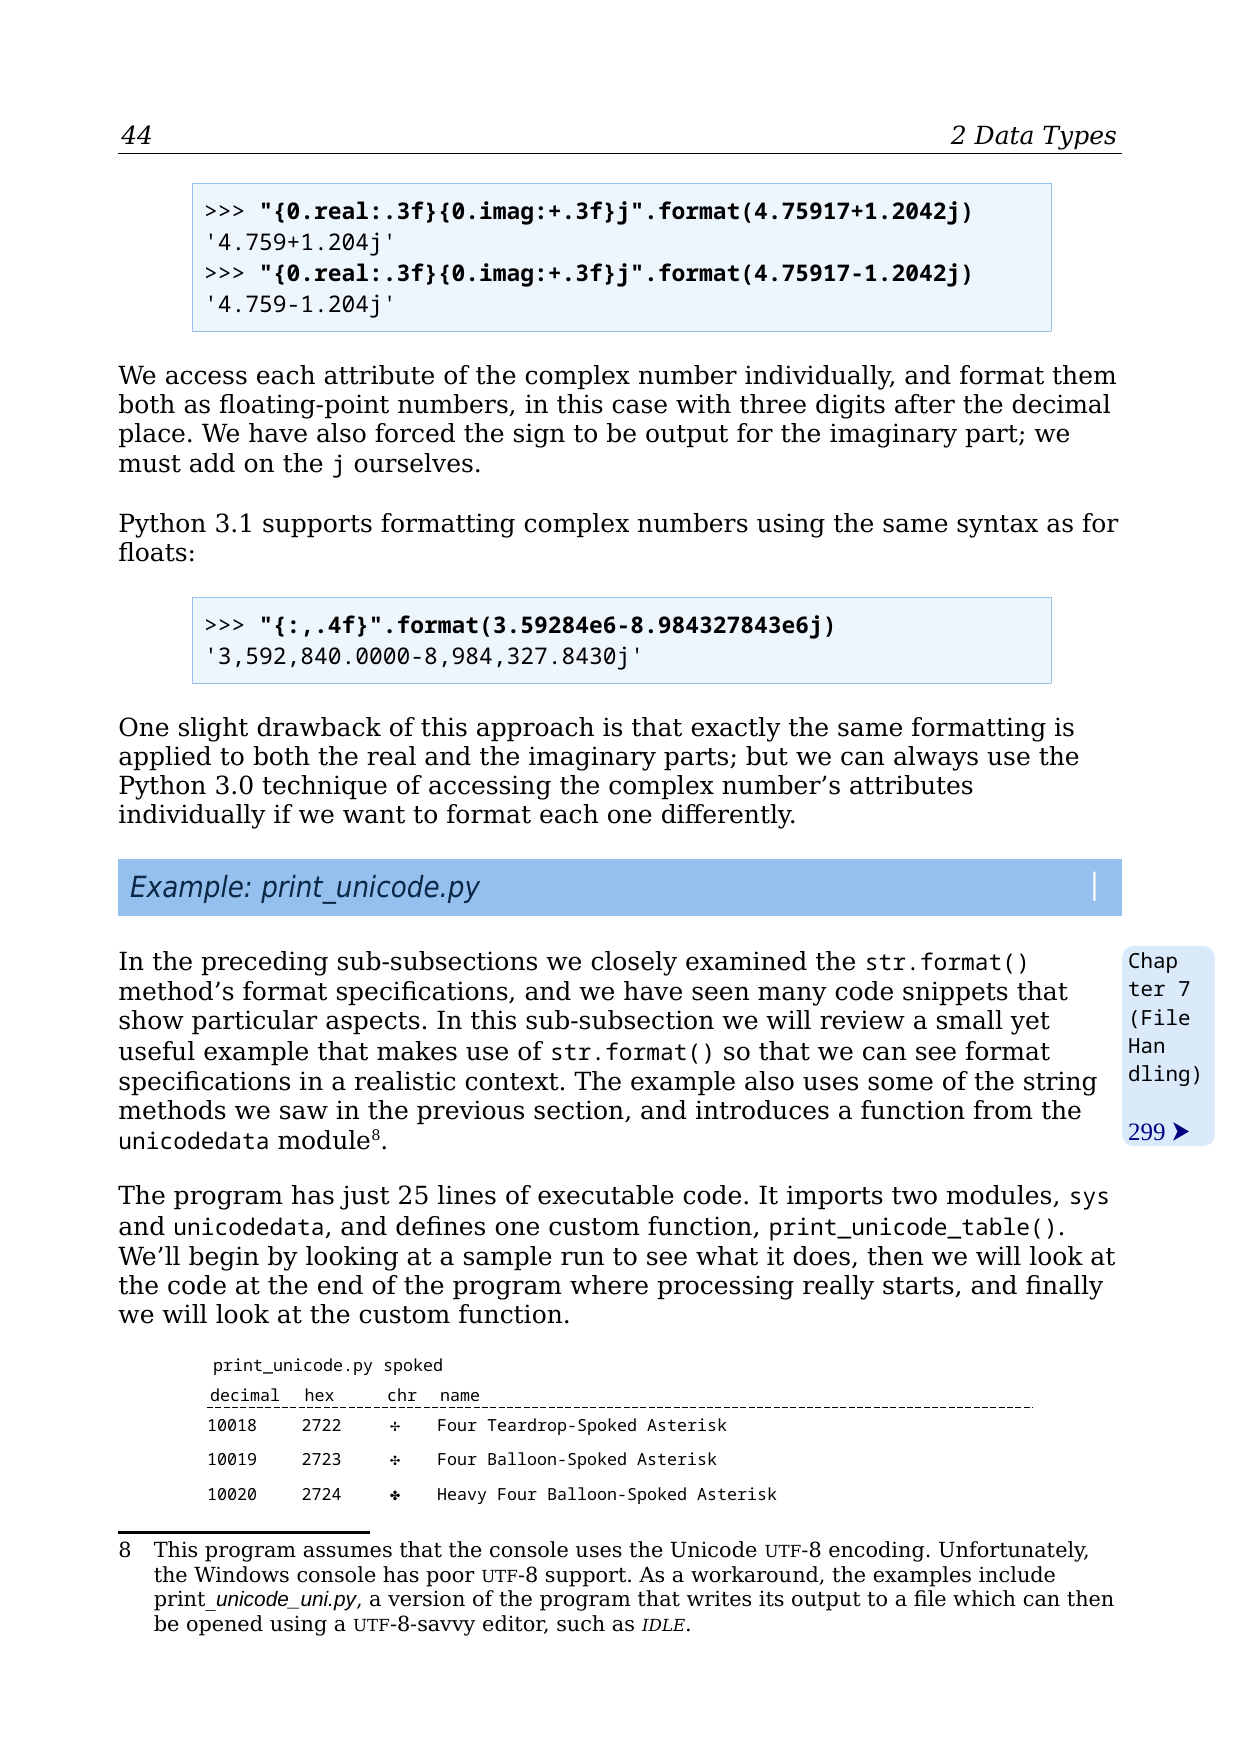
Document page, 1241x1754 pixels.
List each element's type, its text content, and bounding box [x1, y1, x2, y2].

table_header print_unicode.py spoked [207, 1354, 1033, 1382]
text '3,592,840.0000-8,984,327.8430j' [193, 628, 1051, 683]
table_cell 10020 [207, 1476, 301, 1511]
text Python 3.1 supports formatting complex numbers using the same syntax as for floats: [118, 509, 1122, 567]
text This program assumes that the console uses the Unicode utf-8 encoding. Unfortunately, the Windows console has poor utf-8 support. As a workaround, the examples include print_unicode_uni.py, a version of the program that writes its output to a file which can then be opened using a utf-8-savvy editor, such as idle. [118, 1538, 1122, 1636]
table_cell 2723 [301, 1442, 384, 1476]
table_cell ✢ [384, 1407, 437, 1442]
table_cell 2724 [301, 1476, 384, 1511]
text In the preceding sub-subsections we closely examined the str.format() method’s format specifications, and we have seen many code snippets that show particular aspects. In this sub-subsection we will review a small yet useful example that makes use of str.format() so that we can see format specifications in a realistic context. The example also uses some of the string methods we saw in the previous section, and introduces a function from the unicodedata module. [118, 946, 1122, 1156]
text '4.759-1.204j' [193, 276, 1051, 331]
text >>> "{:,.4f}".format(3.59284e6-8.984327843e6j) [193, 598, 1051, 628]
text The program has just 25 lines of executable code. It imports two modules, sys and unicodedata, and defines one custom function, print_unicode_table(). We’ll begin by looking at a sample run to see what it does, then we will look at the code at the end of the program where processing really starts, and finally we will look at the custom function. [118, 1180, 1122, 1330]
table_cell ✣ [384, 1442, 437, 1476]
table_cell Heavy Four Balloon-Spoked Asterisk [437, 1476, 1033, 1511]
table_cell 10019 [207, 1442, 301, 1476]
table_cell chr [384, 1382, 437, 1407]
subtitle Example: print_unicode.py [118, 859, 1122, 916]
text We access each attribute of the complex number individually, and format them both as floating-point numbers, in this case with three digits after the decimal place. We have also forced the sign to be output for the imaginary part; we must add on the j ourselves. [118, 361, 1122, 480]
table_cell decimal [207, 1382, 301, 1407]
table_cell 2722 [301, 1407, 384, 1442]
table_cell name [437, 1382, 1033, 1407]
text One slight drawback of this approach is that exactly the same formatting is applied to both the real and the imaginary parts; but we can always use the Python 3.0 technique of accessing the complex number’s attributes individually if we want to format each one differently. [118, 713, 1122, 829]
text >>> "{0.real:.3f}{0.imag:+.3f}j".format(4.75917+1.2042j) [193, 184, 1051, 214]
text | [1081, 868, 1098, 902]
table_cell Four Balloon-Spoked Asterisk [437, 1442, 1033, 1476]
table_cell ✤ [384, 1476, 437, 1511]
text >>> "{0.real:.3f}{0.imag:+.3f}j".format(4.75917-1.2042j) [193, 245, 1051, 276]
table_cell Four Teardrop-Spoked Asterisk [437, 1407, 1033, 1442]
text '4.759+1.204j' [193, 214, 1051, 245]
table_cell hex [301, 1382, 384, 1407]
table_cell 10018 [207, 1407, 301, 1442]
